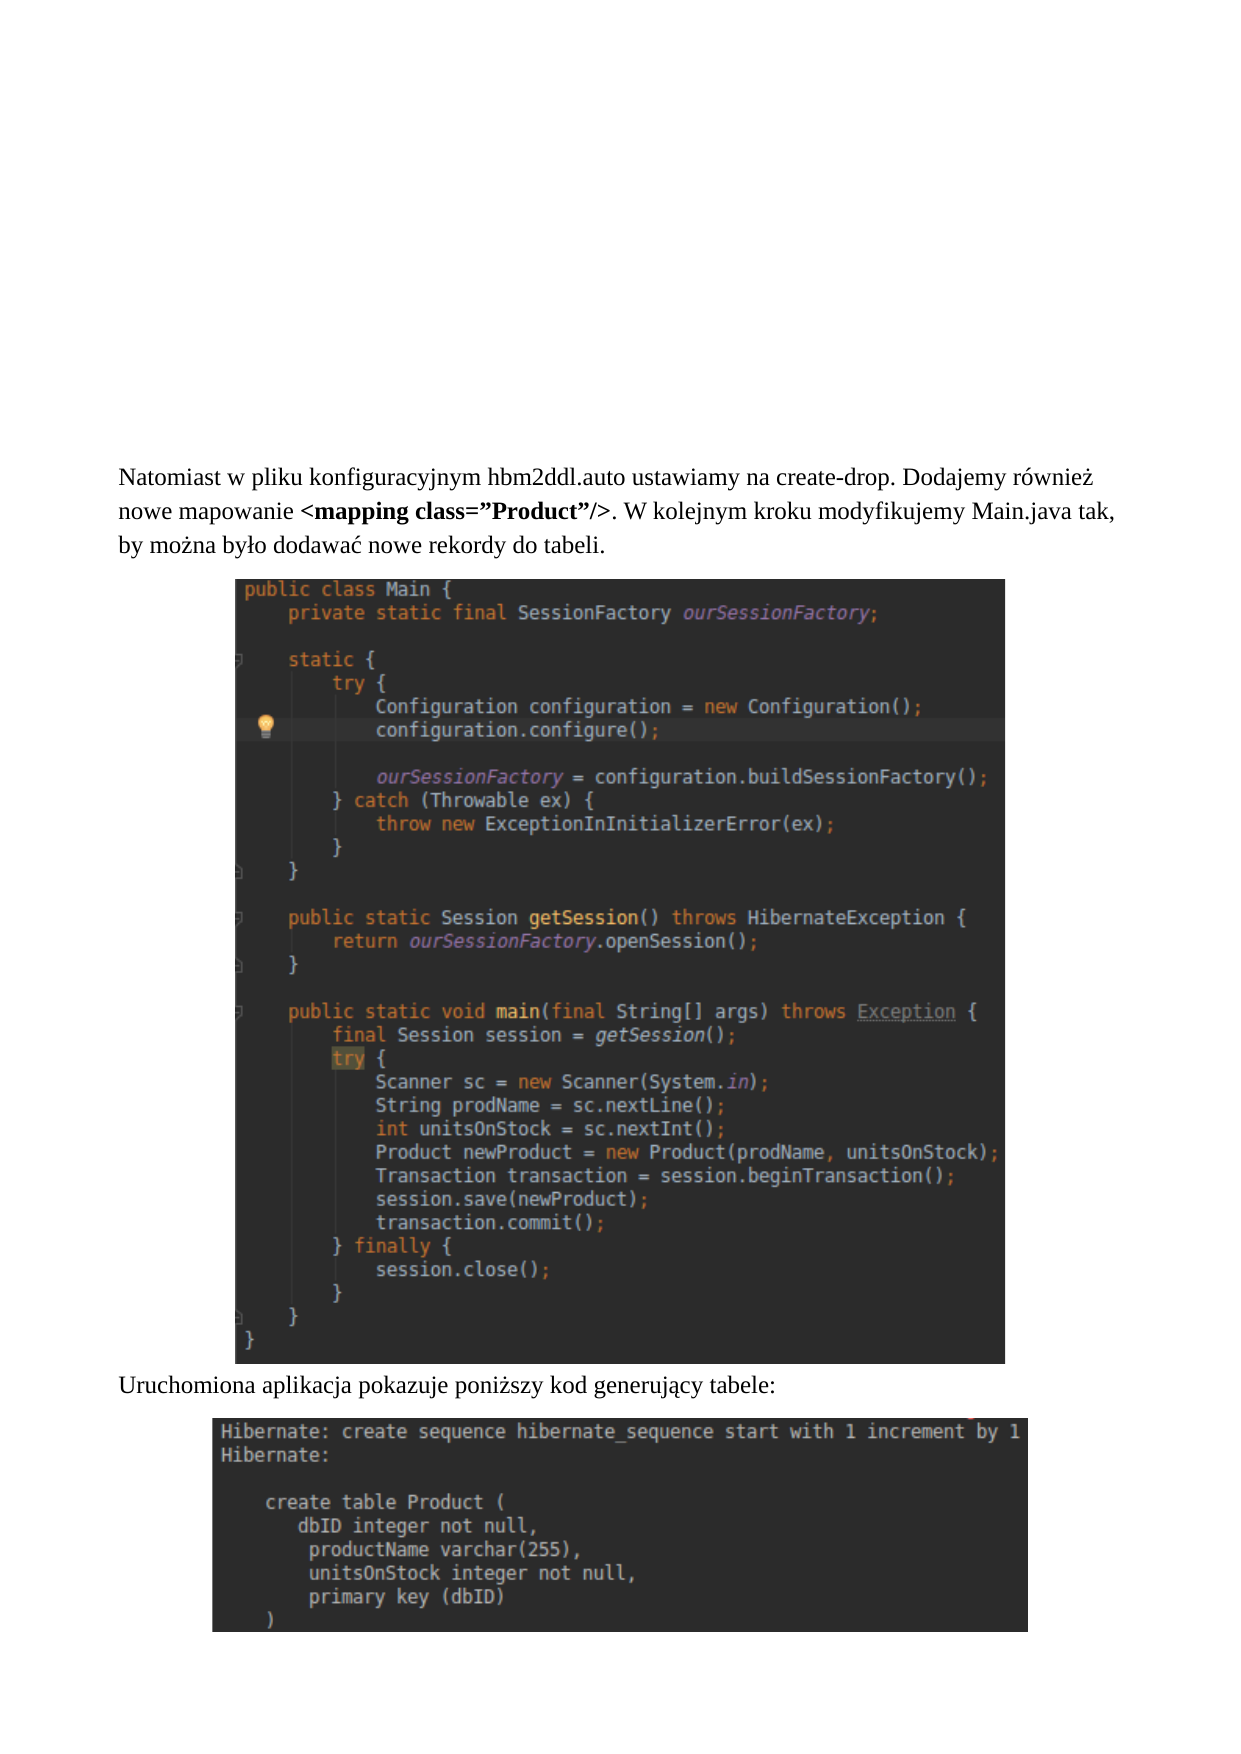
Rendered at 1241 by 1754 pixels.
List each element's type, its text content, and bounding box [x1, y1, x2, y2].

picture [235, 579, 1006, 1364]
picture [212, 1418, 1028, 1632]
text Natomiast w pliku konfiguracyjnym hbm2ddl.auto ustawiamy na create-drop. Dodajemy również nowe mapowanie <mapping class=”Product”/>. W kolejnym kroku modyfikujemy Main.java tak, by można było dodawać nowe rekordy do tabeli. [118, 462, 1122, 559]
text Uruchomiona aplikacja pokazuje poniższy kod generujący tabele: [118, 579, 1122, 1398]
